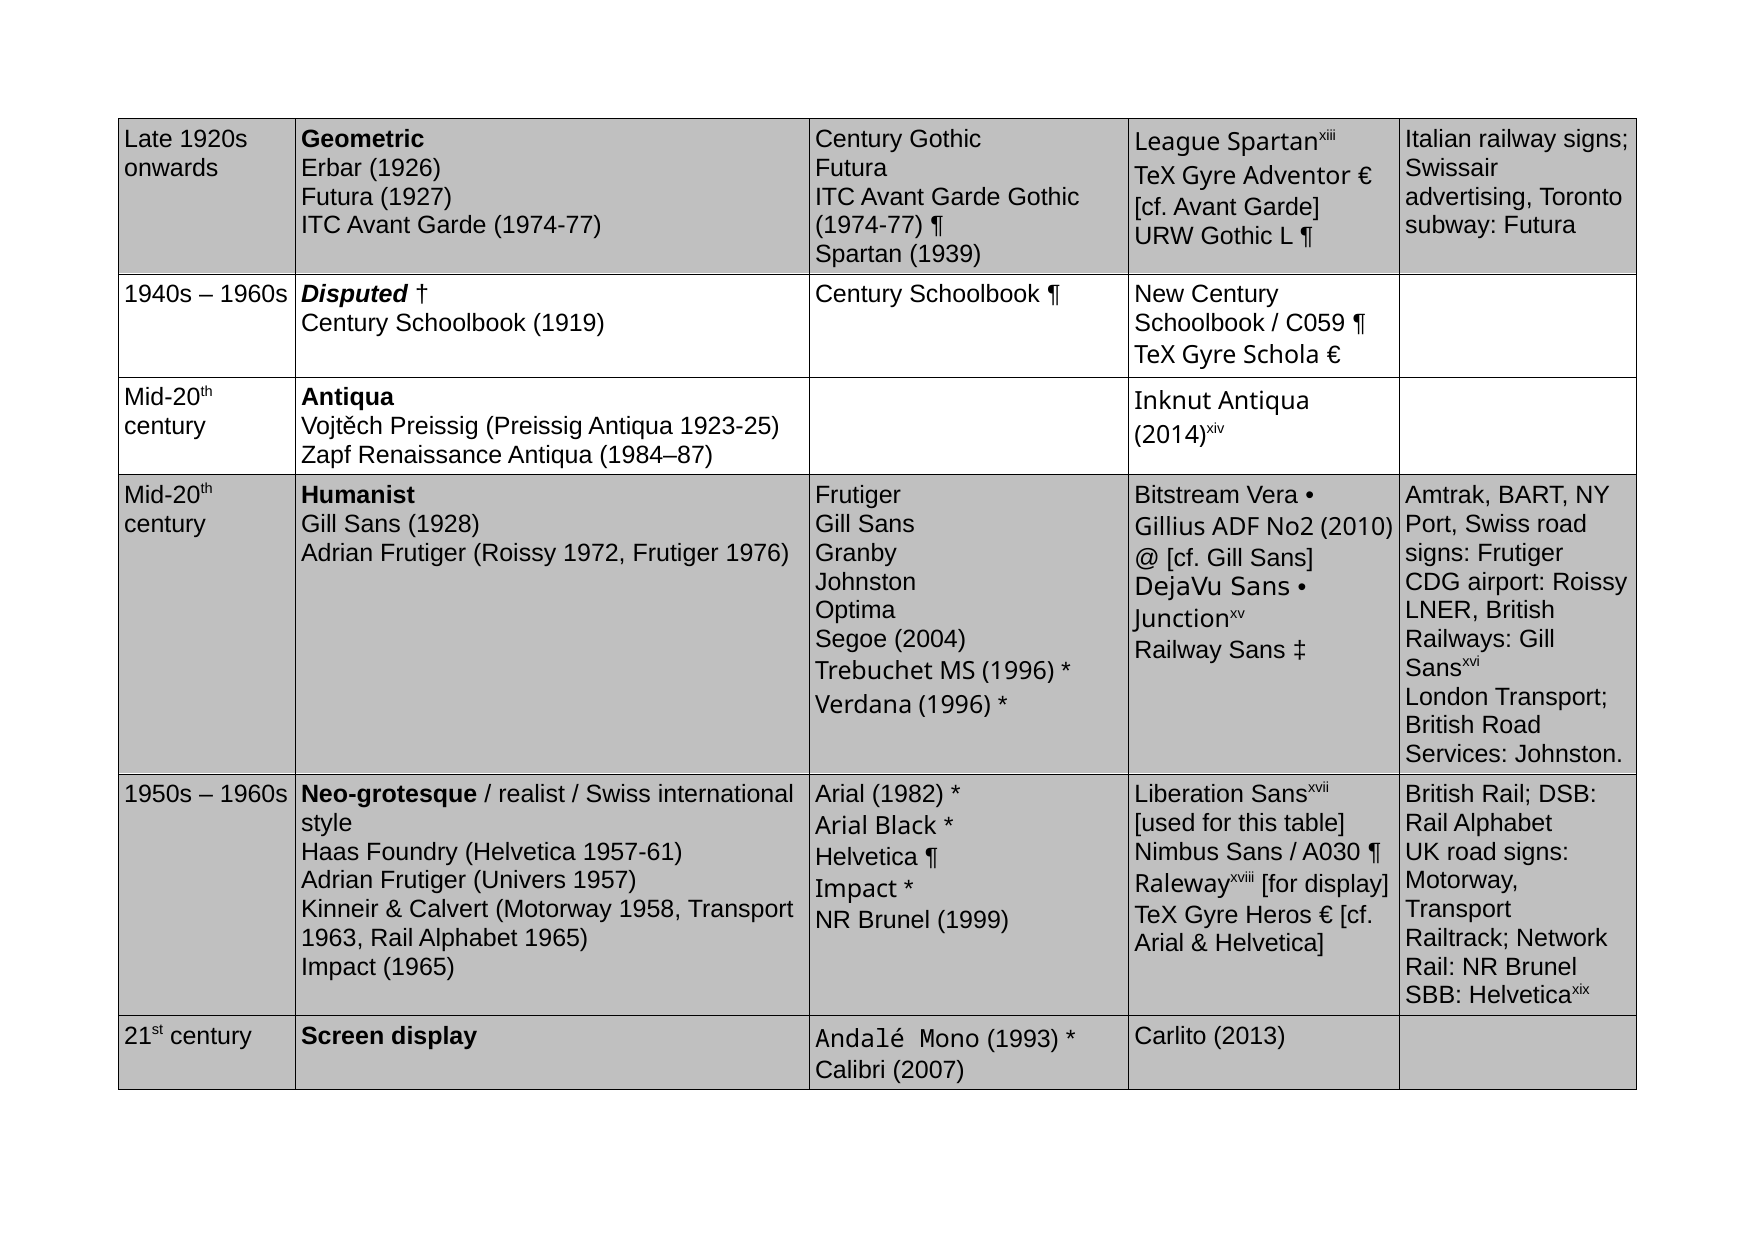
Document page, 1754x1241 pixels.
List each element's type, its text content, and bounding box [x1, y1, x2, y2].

table_cell Century Gothic Futura ITC Avant Garde Gothic (1974-77) ¶ Spartan (1939) [810, 119, 1128, 273]
table_cell Andalé Mono (1993) * Calibri (2007) [810, 1016, 1128, 1089]
table_cell Neo-grotesque / realist / Swiss international style Haas Foundry (Helvetica 1957-61) Adrian Frutiger (Univers 1957) Kinneir & Calvert (Motorway 1958, Transport 1963, Rail Alphabet 1965) Impact (1965) [296, 775, 809, 1015]
table_cell Late 1920s onwards [119, 119, 295, 273]
table_cell 1950s – 1960s [119, 775, 295, 1015]
table_cell Frutiger Gill Sans Granby Johnston Optima Segoe (2004) Trebuchet MS (1996) * Verdana (1996) * [810, 475, 1128, 773]
table_cell Arial (1982) * Arial Black * Helvetica ¶ Impact * NR Brunel (1999) [810, 775, 1128, 1015]
table_cell Liberation Sans [used for this table] Nimbus Sans / A030 ¶ Raleway [for display] TeX Gyre Heros € [cf. Arial & Helvetica] [1129, 775, 1399, 1015]
table_cell 1940s – 1960s [119, 275, 295, 377]
table_cell [810, 378, 1128, 474]
table_cell Geometric Erbar (1926) Futura (1927) ITC Avant Garde (1974-77) [296, 119, 809, 273]
table_cell [1400, 275, 1636, 377]
table_cell Inknut Antiqua (2014) [1129, 378, 1399, 474]
table_cell New Century Schoolbook / C059 ¶ TeX Gyre Schola € [1129, 275, 1399, 377]
table_cell Mid-20th century [119, 475, 295, 773]
table_cell British Rail; DSB: Rail Alphabet UK road signs: Motorway, Transport Railtrack; Network Rail: NR Brunel SBB: Helvetica [1400, 775, 1636, 1015]
table_cell Bitstream Vera • Gillius ADF No2 (2010) @ [cf. Gill Sans] DejaVu Sans • Junction Railway Sans ‡ [1129, 475, 1399, 773]
table_cell Carlito (2013) [1129, 1016, 1399, 1089]
table_cell 21st century [119, 1016, 295, 1089]
table_cell Mid-20th century [119, 378, 295, 474]
table_cell Humanist Gill Sans (1928) Adrian Frutiger (Roissy 1972, Frutiger 1976) [296, 475, 809, 773]
table_cell Antiqua Vojtěch Preissig (Preissig Antiqua 1923-25) Zapf Renaissance Antiqua (1984–87) [296, 378, 809, 474]
table_cell [1400, 378, 1636, 474]
table_cell Century Schoolbook ¶ [810, 275, 1128, 377]
table_cell League Spartan TeX Gyre Adventor € [cf. Avant Garde] URW Gothic L ¶ [1129, 119, 1399, 273]
table_cell Amtrak, BART, NY Port, Swiss road signs: Frutiger CDG airport: Roissy LNER, British Railways: Gill Sans London Transport; British Road Services: Johnston. [1400, 475, 1636, 773]
table_cell Screen display [296, 1016, 809, 1089]
table_cell Italian railway signs; Swissair advertising, Toronto subway: Futura [1400, 119, 1636, 273]
table_cell Disputed † Century Schoolbook (1919) [296, 275, 809, 377]
table_cell [1400, 1016, 1636, 1089]
